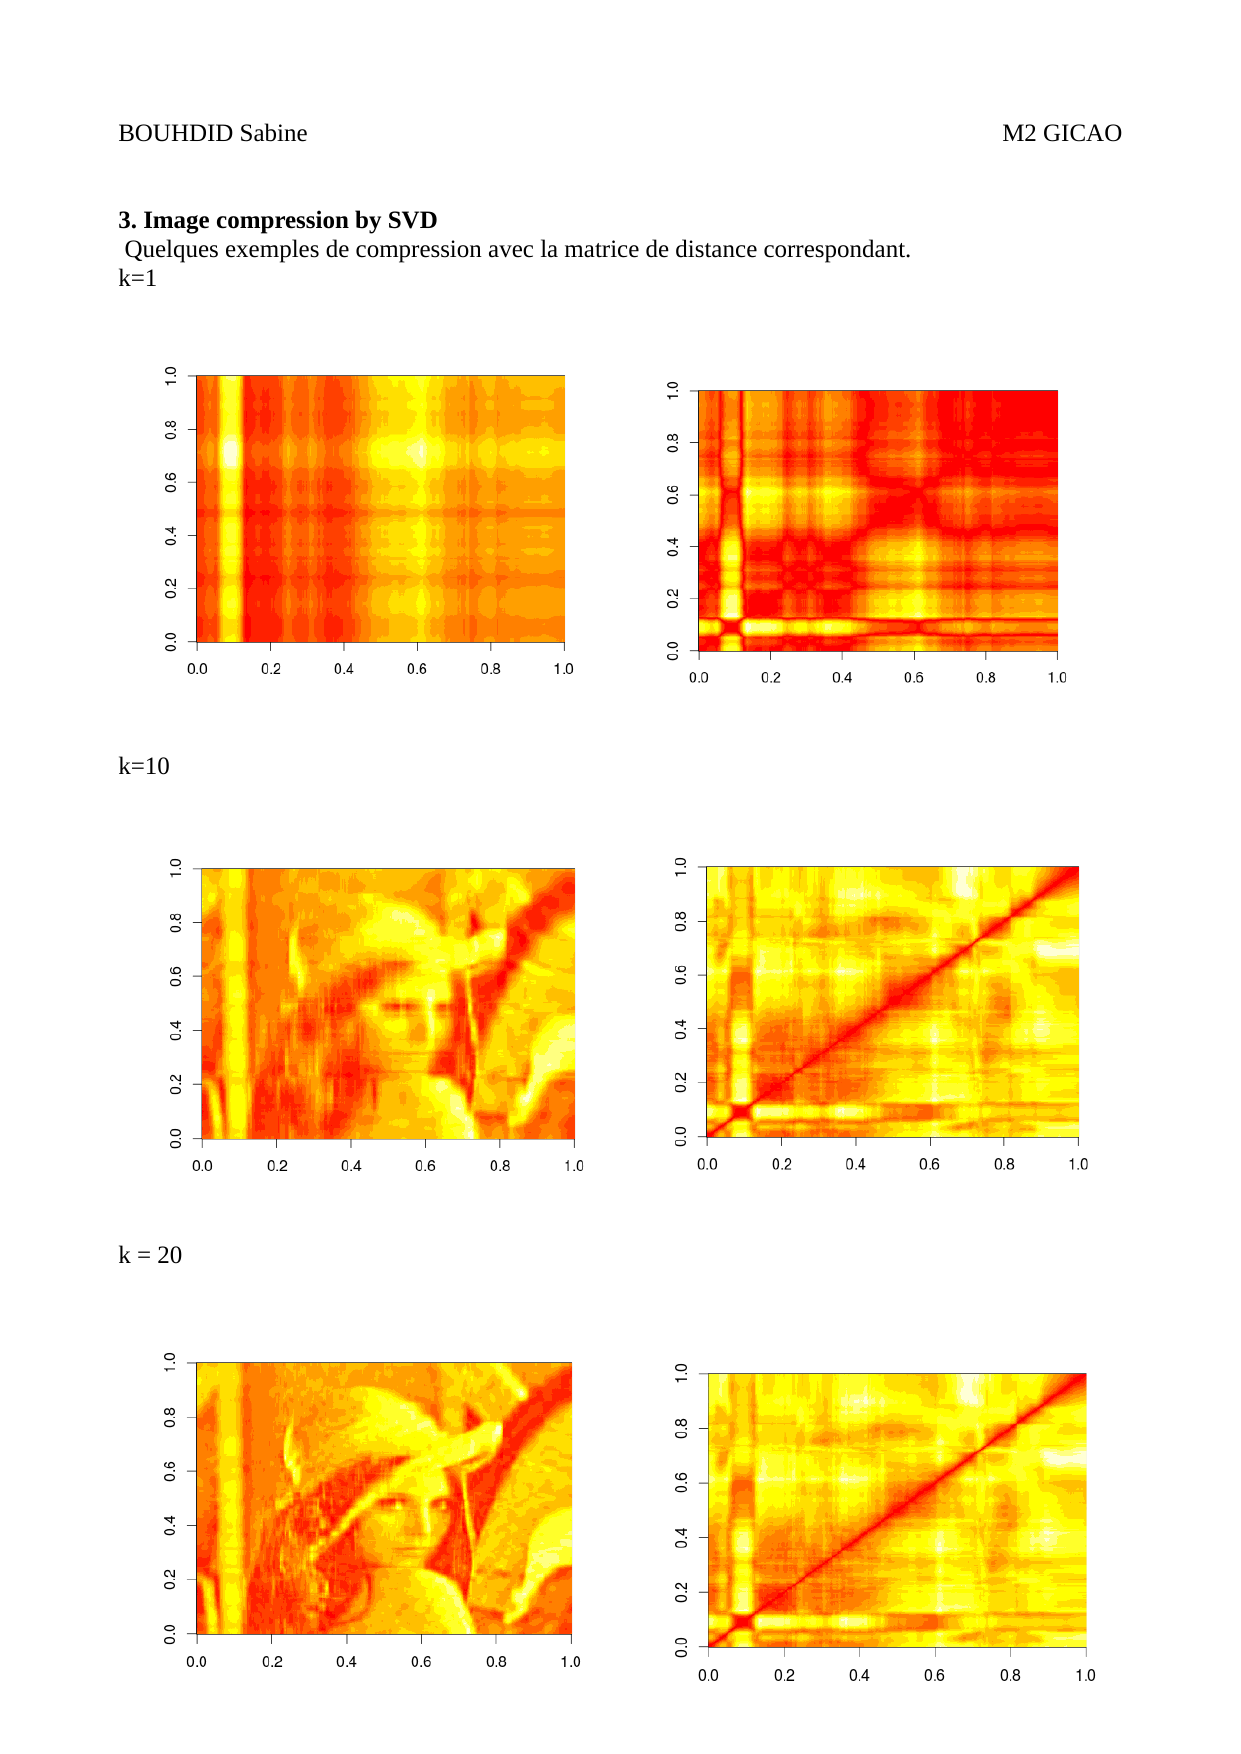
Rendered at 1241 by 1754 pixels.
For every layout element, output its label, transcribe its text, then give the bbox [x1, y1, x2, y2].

text k=10 [118, 751, 1122, 780]
picture [122, 1288, 609, 1726]
text 3. Image compression by SVD [118, 205, 1122, 234]
text Quelques exemples de compression avec la matrice de distance correspondant. [118, 234, 1122, 263]
text k=1 [118, 263, 1122, 291]
picture [124, 303, 601, 732]
text k = 20 [118, 1240, 1122, 1269]
picture [627, 319, 1094, 739]
picture [633, 1299, 1124, 1740]
picture [633, 793, 1116, 1228]
picture [128, 794, 612, 1230]
